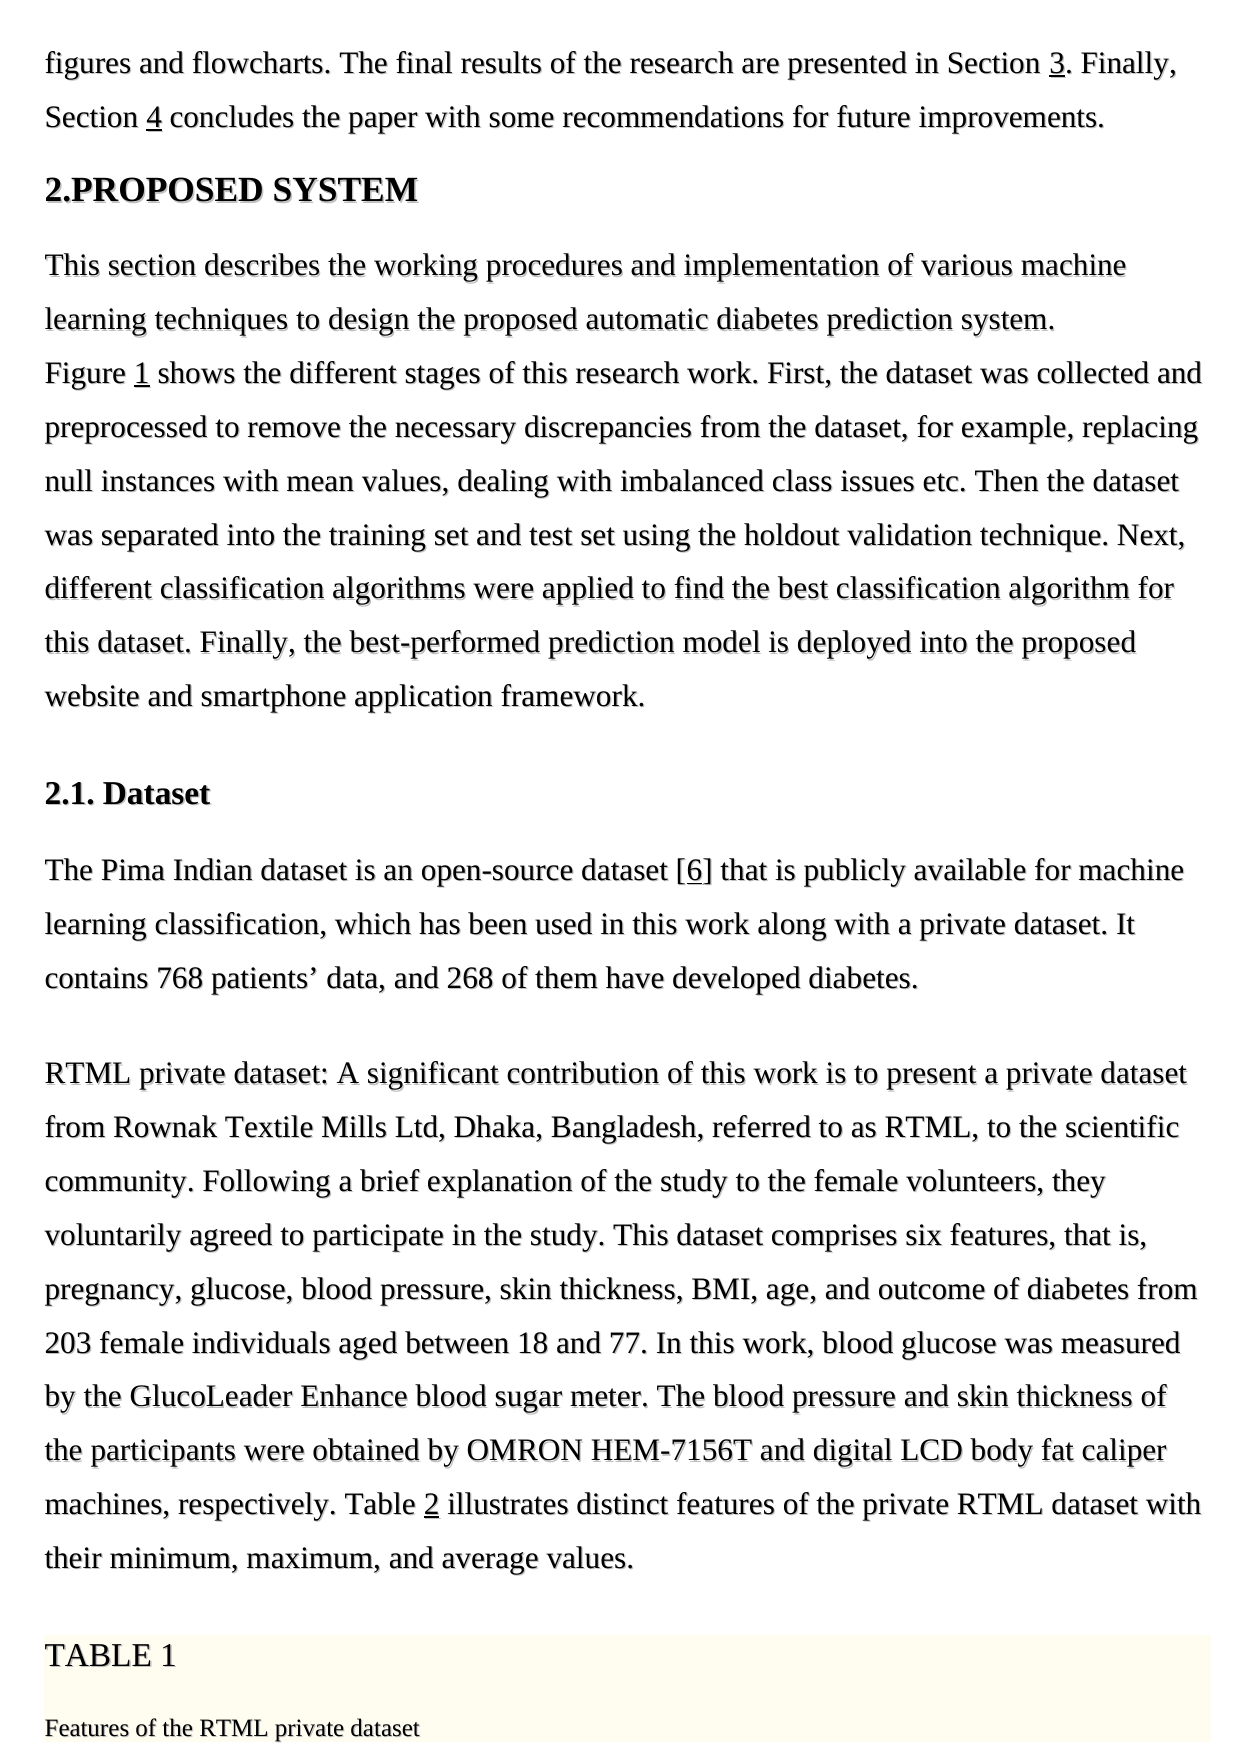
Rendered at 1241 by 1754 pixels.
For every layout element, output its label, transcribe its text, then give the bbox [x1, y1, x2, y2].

text Features of the RTML private dataset [44, 1713, 1211, 1742]
subtitle TABLE 1 [44, 1635, 1211, 1673]
text This section describes the working procedures and implementation of various machine learning techniques to design the proposed automatic diabetes prediction system. Figure 1 shows the different stages of this research work. First, the dataset was collected and preprocessed to remove the necessary discrepancies from the dataset, for example, replacing null instances with mean values, dealing with imbalanced class issues etc. Then the dataset was separated into the training set and test set using the holdout validation technique. Next, different classification algorithms were applied to find the best classification algorithm for this dataset. Finally, the best‐performed prediction model is deployed into the proposed website and smartphone application framework. [44, 247, 1211, 713]
text 2.PROPOSED SYSTEM [44, 169, 1211, 209]
subtitle 2.1. Dataset [44, 773, 1211, 811]
text figures and flowcharts. The final results of the research are presented in Section 3. Finally, Section 4 concludes the paper with some recommendations for future improvements. [44, 44, 1211, 134]
text The Pima Indian dataset is an open‐source dataset [6] that is publicly available for machine learning classification, which has been used in this work along with a private dataset. It contains 768 patients’ data, and 268 of them have developed diabetes. [44, 851, 1211, 995]
text RTML private dataset: A significant contribution of this work is to present a private dataset from Rownak Textile Mills Ltd, Dhaka, Bangladesh, referred to as RTML, to the scientific community. Following a brief explanation of the study to the female volunteers, they voluntarily agreed to participate in the study. This dataset comprises six features, that is, pregnancy, glucose, blood pressure, skin thickness, BMI, age, and outcome of diabetes from 203 female individuals aged between 18 and 77. In this work, blood glucose was measured by the GlucoLeader Enhance blood sugar meter. The blood pressure and skin thickness of the participants were obtained by OMRON HEM‐7156T and digital LCD body fat caliper machines, respectively. Table 2 illustrates distinct features of the private RTML dataset with their minimum, maximum, and average values. [44, 1054, 1211, 1575]
